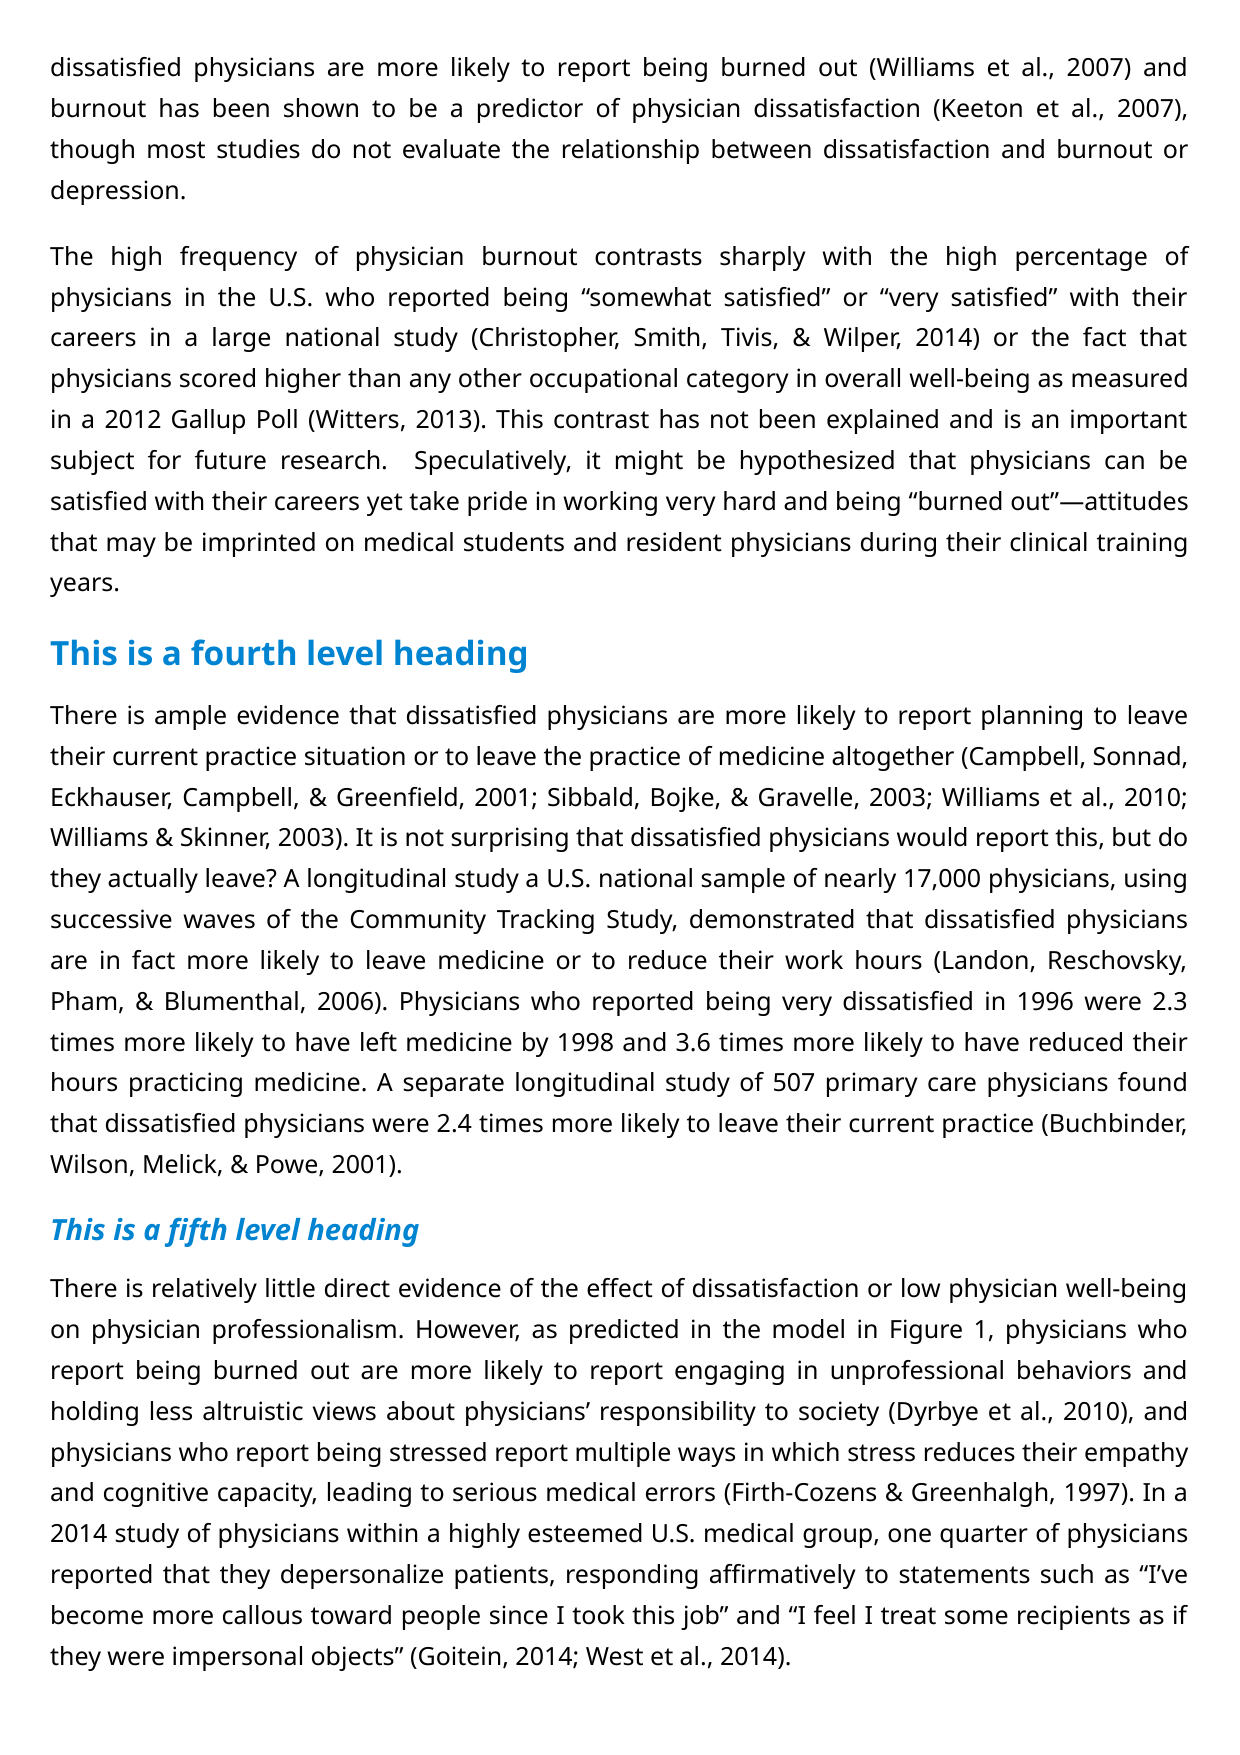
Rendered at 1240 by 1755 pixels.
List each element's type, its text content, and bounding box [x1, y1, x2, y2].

text The high frequency of physician burnout contrasts sharply with the high percentage of physicians in the U.S. who reported being “somewhat satisfied” or “very satisfied” with their careers in a large national study (Christopher, Smith, Tivis, & Wilper, 2014) or the fact that physicians scored higher than any other occupational category in overall well-being as measured in a 2012 Gallup Poll (Witters, 2013). This contrast has not been explained and is an important subject for future research. Speculatively, it might be hypothesized that physicians can be satisfied with their careers yet take pride in working very hard and being “burned out”—attitudes that may be imprinted on medical students and resident physicians during their clinical training years. [50, 238, 1189, 599]
subtitle This is a fifth level heading [50, 1217, 1189, 1246]
subtitle This is a fourth level heading [50, 639, 1189, 672]
text There is ample evidence that dissatisfied physicians are more likely to report planning to leave their current practice situation or to leave the practice of medicine altogether (Campbell, Sonnad, Eckhauser, Campbell, & Greenfield, 2001; Sibbald, Bojke, & Gravelle, 2003; Williams et al., 2010; Williams & Skinner, 2003). It is not surprising that dissatisfied physicians would report this, but do they actually leave? A longitudinal study a U.S. national sample of nearly 17,000 physicians, using successive waves of the Community Tracking Study, demonstrated that dissatisfied physicians are in fact more likely to leave medicine or to reduce their work hours (Landon, Reschovsky, Pham, & Blumenthal, 2006). Physicians who reported being very dissatisfied in 1996 were 2.3 times more likely to have left medicine by 1998 and 3.6 times more likely to have reduced their hours practicing medicine. A separate longitudinal study of 507 primary care physicians found that dissatisfied physicians were 2.4 times more likely to leave their current practice (Buchbinder, Wilson, Melick, & Powe, 2001). [50, 697, 1189, 1181]
text There is relatively little direct evidence of the effect of dissatisfaction or low physician well-being on physician professionalism. However, as predicted in the model in Figure 1, physicians who report being burned out are more likely to report engaging in unprofessional behaviors and holding less altruistic views about physicians’ responsibility to society (Dyrbye et al., 2010), and physicians who report being stressed report multiple ways in which stress reduces their empathy and cognitive capacity, leading to serious medical errors (Firth-Cozens & Greenhalgh, 1997). In a 2014 study of physicians within a highly esteemed U.S. medical group, one quarter of physicians reported that they depersonalize patients, responding affirmatively to statements such as “I’ve become more callous toward people since I took this job” and “I feel I treat some recipients as if they were impersonal objects” (Goitein, 2014; West et al., 2014). [50, 1271, 1189, 1672]
text dissatisfied physicians are more likely to report being burned out (Williams et al., 2007) and burnout has been shown to be a predictor of physician dissatisfaction (Keeton et al., 2007), though most studies do not evaluate the relationship between dissatisfaction and burnout or depression. [50, 50, 1189, 207]
